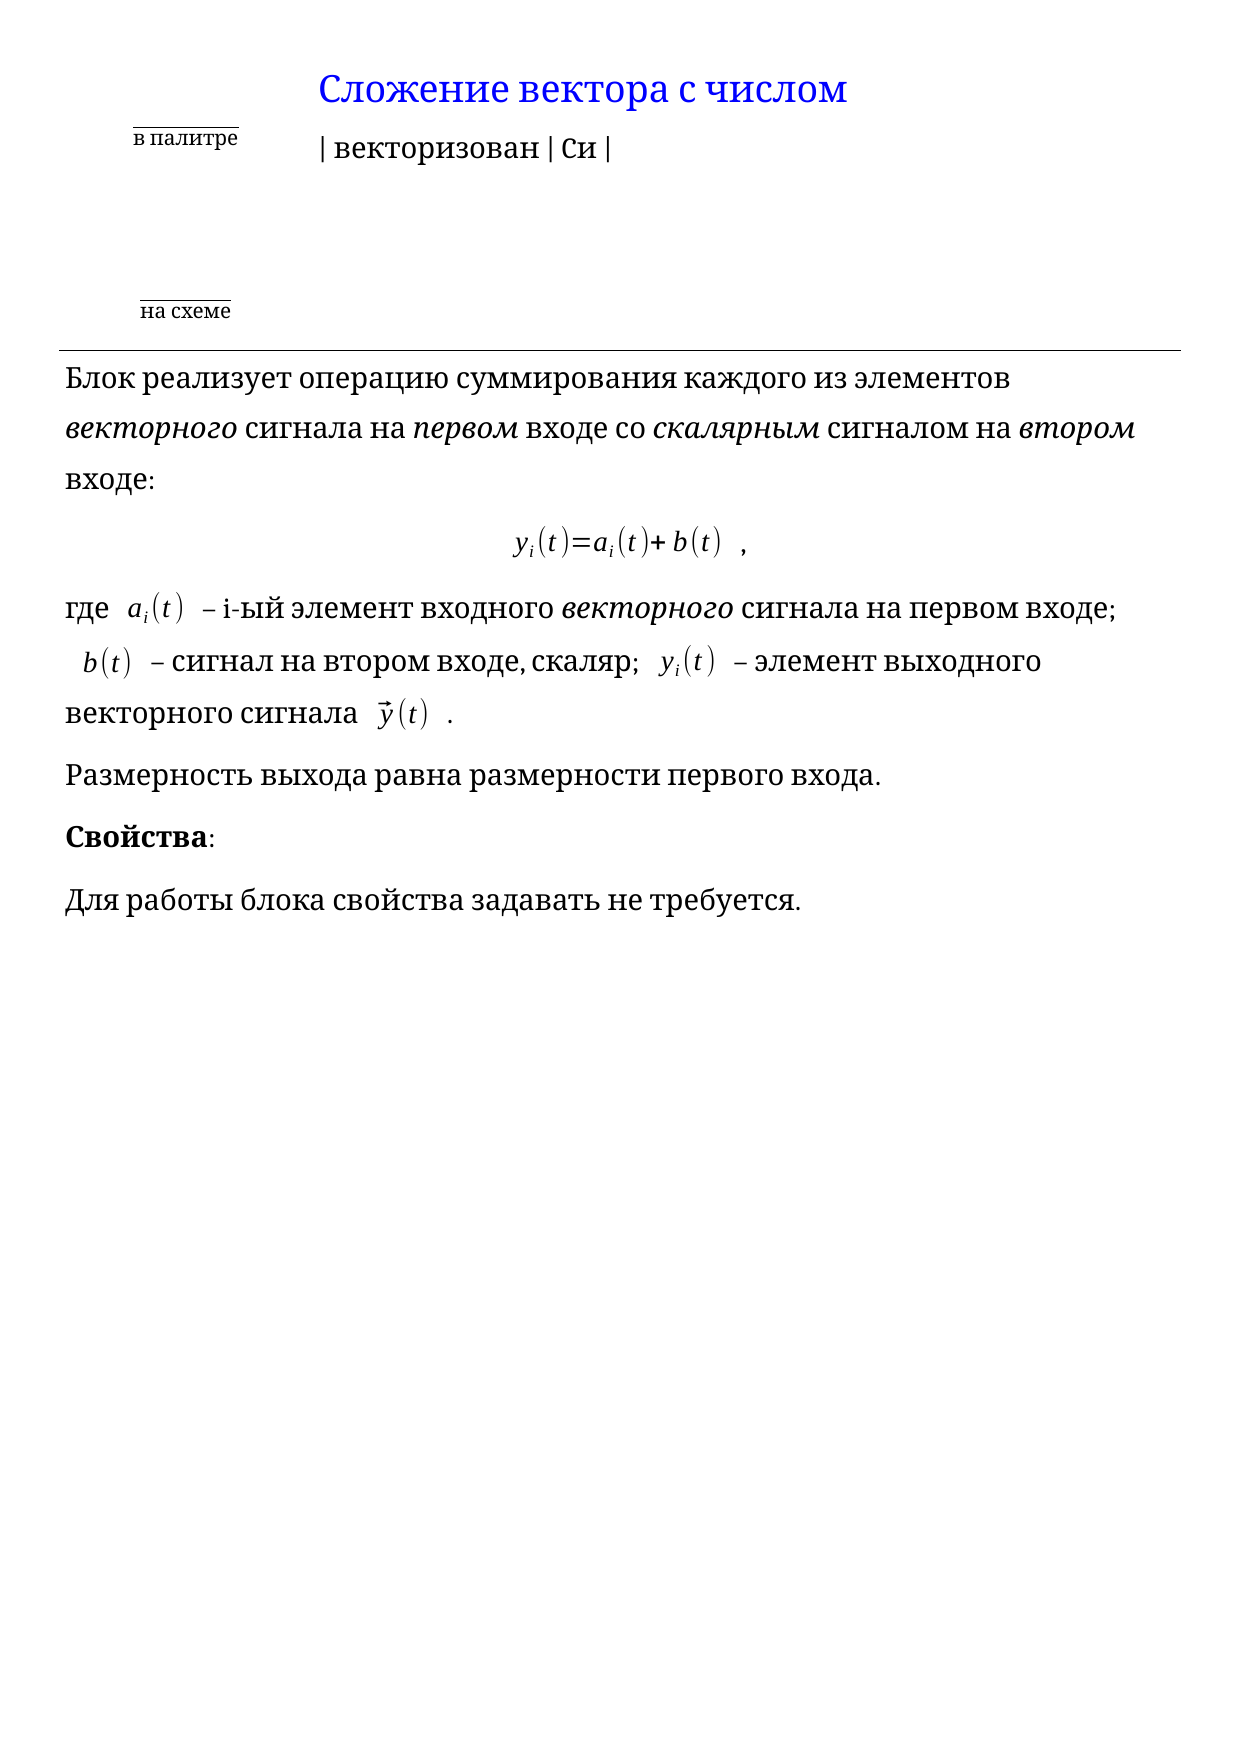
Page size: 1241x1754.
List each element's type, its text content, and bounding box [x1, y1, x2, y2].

table_cell в палитре [59, 121, 312, 178]
table_cell | векторизован | Cи | [312, 121, 1181, 178]
table_cell [59, 178, 312, 293]
table_cell Блок реализует операцию суммирования каждого из элементов векторного сигнала на первом входе со скалярным сигналом на втором входе: , где– i-ый элемент входного векторного сигнала на первом входе;– сигнал на втором входе, скаляр;– элемент выходного векторного сигнала. Размерность выхода равна размерности первого входа. Свойства: Для работы блока свойства задавать не требуется. [59, 351, 1181, 929]
table_header Сложение вектора с числом [312, 59, 1181, 121]
table_cell [312, 294, 1181, 350]
table_header [59, 59, 312, 121]
table_cell на схеме [59, 294, 312, 350]
table_cell [312, 178, 1181, 293]
